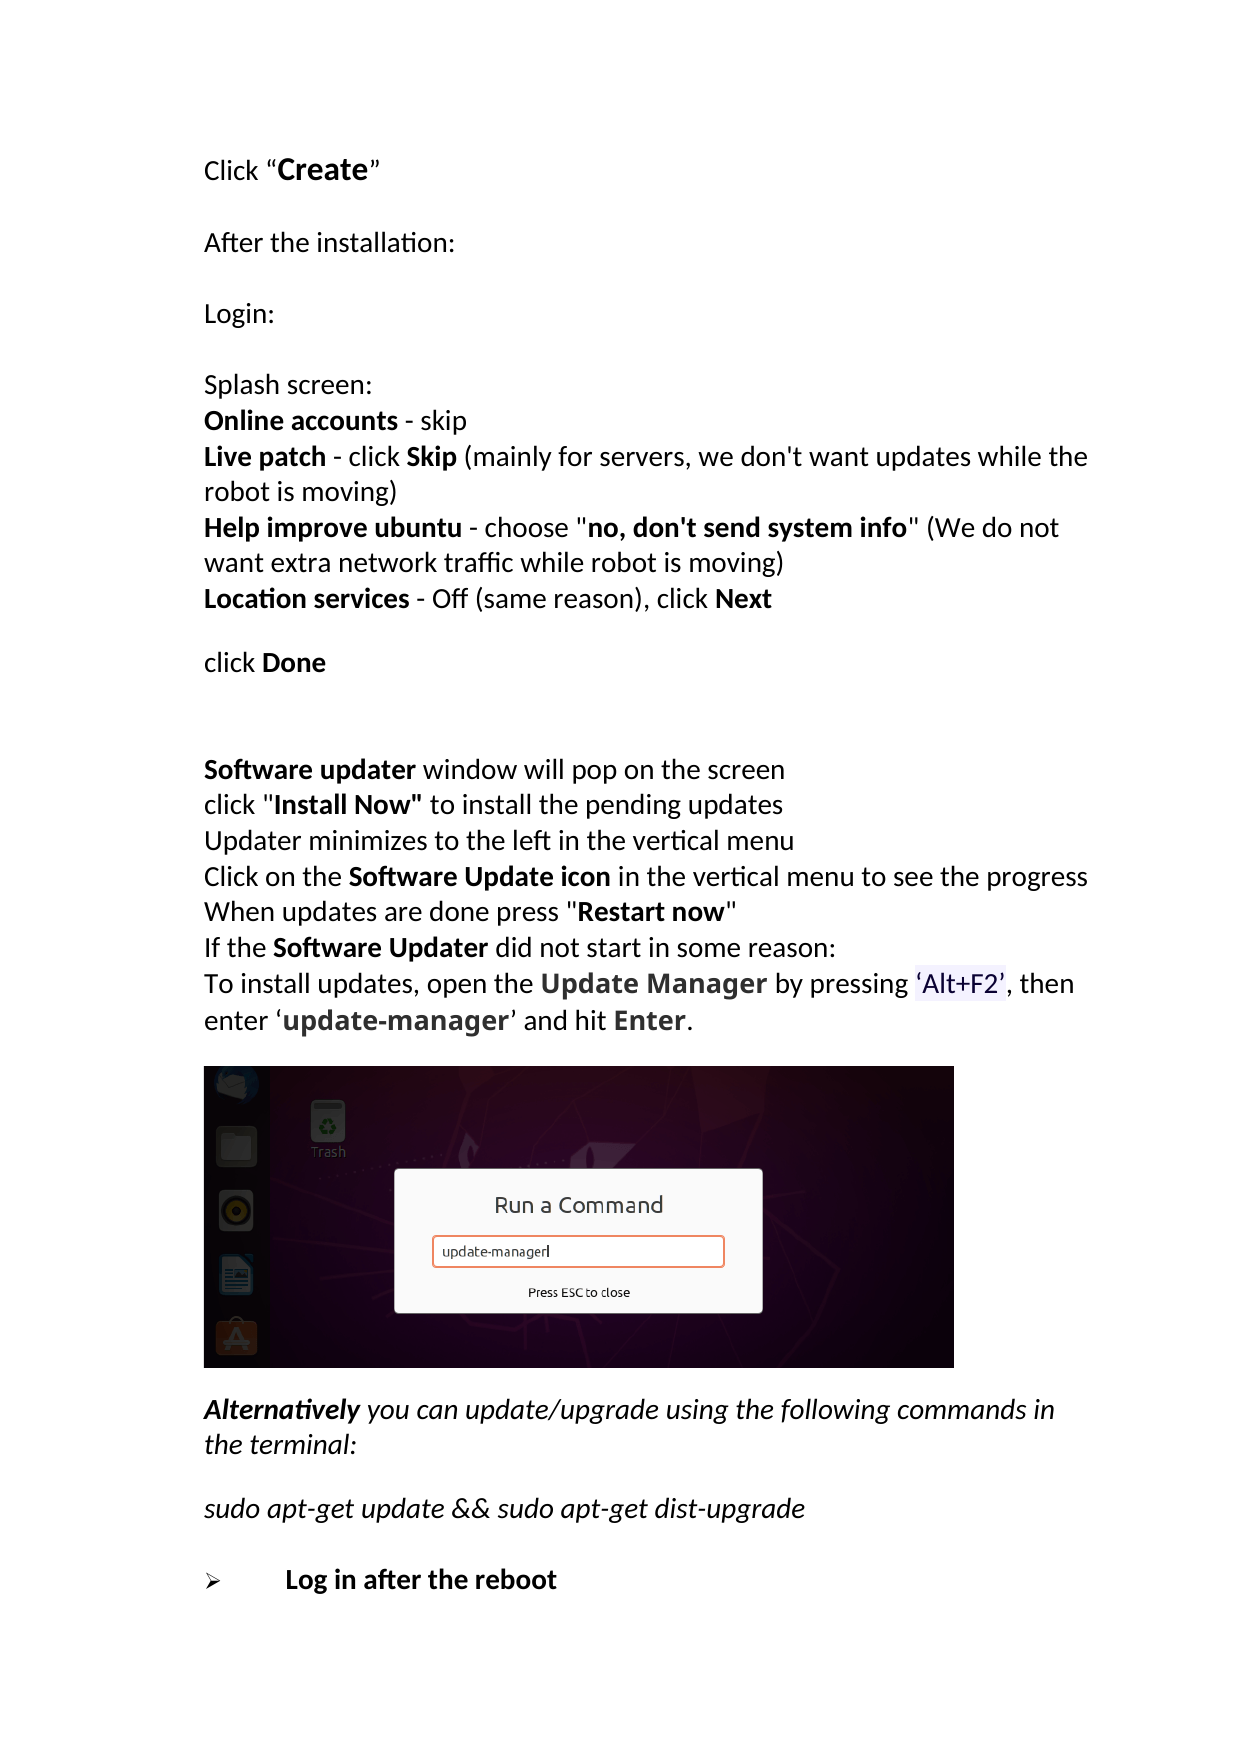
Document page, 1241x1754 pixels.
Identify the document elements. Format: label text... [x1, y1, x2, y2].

text sudo apt-get update && sudo apt-get dist-upgrade [204, 1490, 1093, 1526]
text When updates are done press "Restart now" [204, 893, 1093, 929]
text Login: [204, 295, 1093, 331]
text To install updates, open the Update Manager by pressing ‘Alt+F2’, then enter ‘update-manager’ and hit Enter. [204, 964, 1093, 1038]
text click Done [204, 644, 1093, 679]
text Live patch - click Skip (mainly for servers, we don't want updates while the robot is moving) [204, 438, 1093, 509]
text If the Software Updater did not start in some reason: [204, 929, 1093, 964]
text Updater minimizes to the left in the vertical menu [204, 822, 1093, 858]
text Software updater window will pop on the screen [204, 751, 1093, 786]
text After the installation: [204, 224, 1093, 259]
text Splash screen: [204, 366, 1093, 402]
text Click “Create” [204, 148, 1093, 188]
list Log in after the reboot [204, 1561, 1093, 1597]
text click "Install Now" to install the pending updates [204, 786, 1093, 822]
text Help improve ubuntu - choose "no, don't send system info" (We do not want extra network traffic while robot is moving) [204, 509, 1093, 580]
text Online accounts - skip [204, 402, 1093, 438]
text Alternatively you can update/upgrade using the following commands in the terminal: [204, 1391, 1093, 1462]
text Location services - Off (same reason), click Next [204, 580, 1093, 616]
text Click on the Software Update icon in the vertical menu to see the progress [204, 858, 1093, 893]
